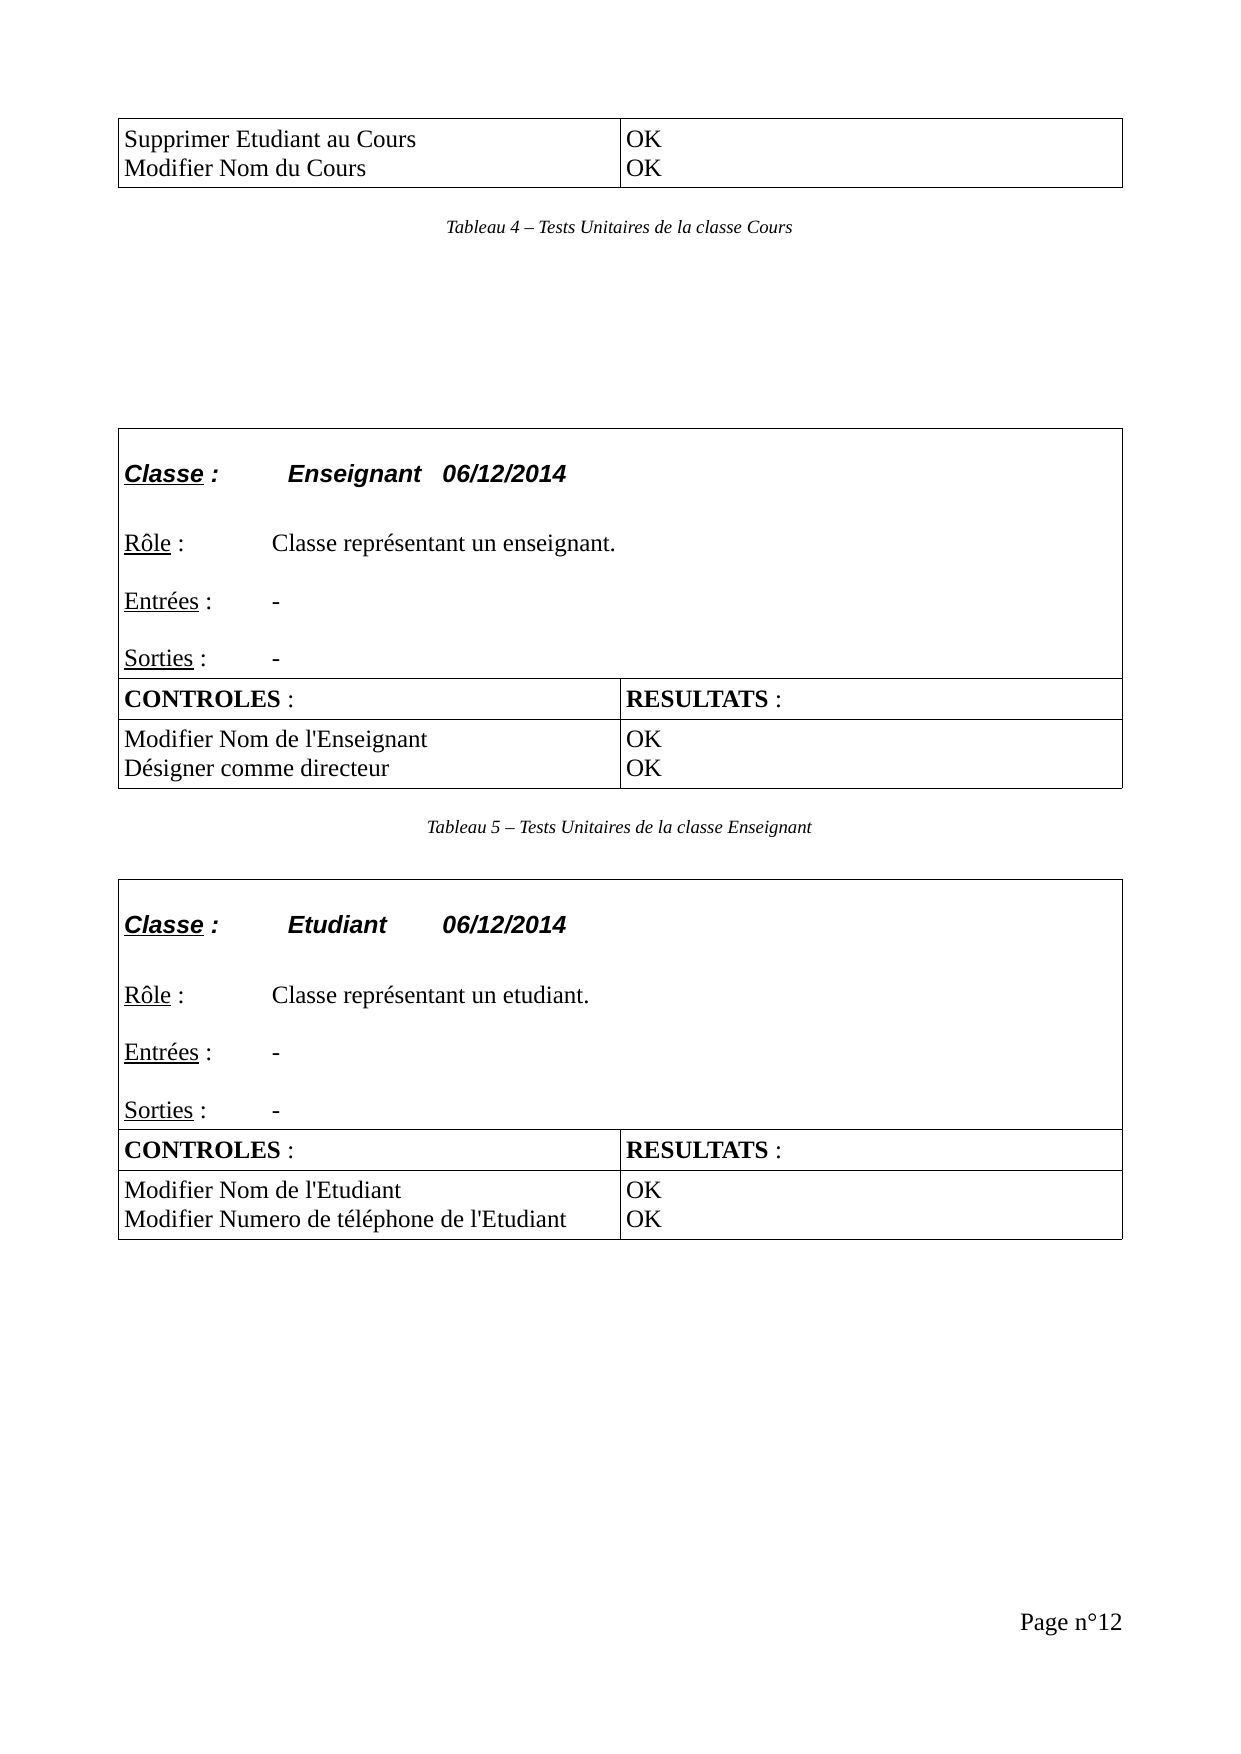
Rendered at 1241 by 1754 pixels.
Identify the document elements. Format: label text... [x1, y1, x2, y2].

table_header RESULTATS : [621, 1130, 1122, 1170]
table_cell OK OK [621, 119, 1122, 187]
table_header CONTROLES : [119, 679, 620, 718]
table_header RESULTATS : [621, 679, 1122, 718]
table_header Classe : Etudiant 06/12/2014 Rôle : Classe représentant un etudiant. Entrées : - Sorties : - [119, 880, 1122, 1129]
table_cell Supprimer Etudiant au Cours Modifier Nom du Cours [119, 119, 620, 187]
table_header CONTROLES : [119, 1130, 620, 1170]
text Tableau 4 – Tests Unitaires de la classe Cours [118, 216, 1122, 238]
table_cell OK OK [621, 1171, 1122, 1239]
table_cell Modifier Nom de l'Etudiant Modifier Numero de téléphone de l'Etudiant [119, 1171, 620, 1239]
table_cell OK OK [621, 720, 1122, 787]
text Tableau 5 – Tests Unitaires de la classe Enseignant [118, 816, 1122, 838]
table_header Classe : Enseignant 06/12/2014 Rôle : Classe représentant un enseignant. Entrées : - Sorties : - [119, 429, 1122, 678]
table_cell Modifier Nom de l'Enseignant Désigner comme directeur [119, 720, 620, 787]
